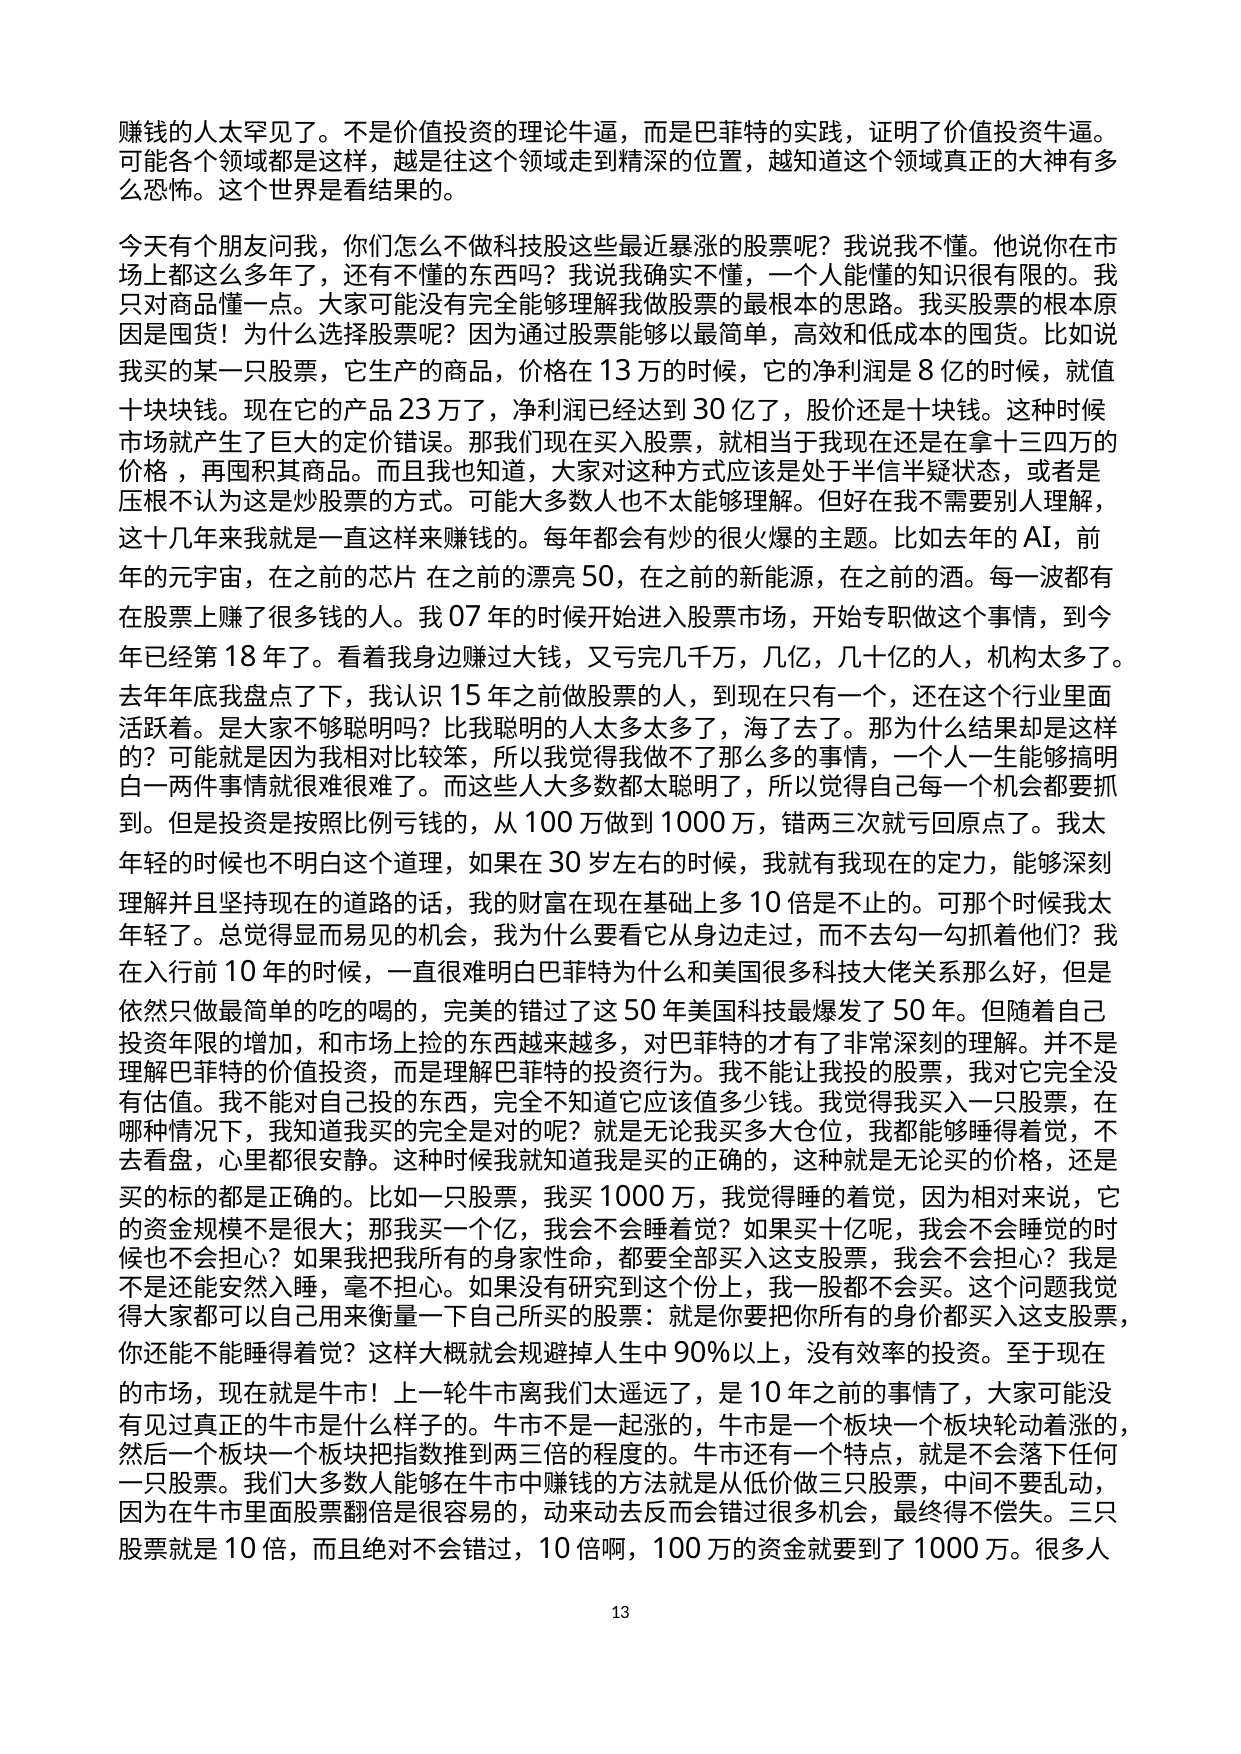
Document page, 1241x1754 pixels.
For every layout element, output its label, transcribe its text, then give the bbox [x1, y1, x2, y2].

text 赚钱的人太罕见了。不是价值投资的理论牛逼，而是巴菲特的实践，证明了价值投资牛逼。可能各个领域都是这样，越是往这个领域走到精深的位置，越知道这个领域真正的大神有多么恐怖。这个世界是看结果的。 [118, 118, 1122, 206]
text 今天有个朋友问我，你们怎么不做科技股这些最近暴涨的股票呢？我说我不懂。他说你在市场上都这么多年了，还有不懂的东西吗？我说我确实不懂，一个人能懂的知识很有限的。我只对商品懂一点。大家可能没有完全能够理解我做股票的最根本的思路。我买股票的根本原因是囤货！为什么选择股票呢？因为通过股票能够以最简单，高效和低成本的囤货。比如说我买的某一只股票，它生产的商品，价格在13万的时候，它的净利润是8亿的时候，就值十块块钱。现在它的产品23万了，净利润已经达到30亿了，股价还是十块钱。这种时候市场就产生了巨大的定价错误。那我们现在买入股票，就相当于我现在还是在拿十三四万的价格 ，再囤积其商品。而且我也知道，大家对这种方式应该是处于半信半疑状态，或者是压根不认为这是炒股票的方式。可能大多数人也不太能够理解。但好在我不需要别人理解，这十几年来我就是一直这样来赚钱的。每年都会有炒的很火爆的主题。比如去年的AI，前年的元宇宙，在之前的芯片 在之前的漂亮50，在之前的新能源，在之前的酒。每一波都有在股票上赚了很多钱的人。我07年的时候开始进入股票市场，开始专职做这个事情，到今年已经第18年了。看着我身边赚过大钱，又亏完几千万，几亿，几十亿的人，机构太多了。去年年底我盘点了下，我认识15年之前做股票的人，到现在只有一个，还在这个行业里面活跃着。是大家不够聪明吗？比我聪明的人太多太多了，海了去了。那为什么结果却是这样的？可能就是因为我相对比较笨，所以我觉得我做不了那么多的事情，一个人一生能够搞明白一两件事情就很难很难了。而这些人大多数都太聪明了，所以觉得自己每一个机会都要抓到。但是投资是按照比例亏钱的，从100万做到1000万，错两三次就亏回原点了。我太年轻的时候也不明白这个道理，如果在30岁左右的时候，我就有我现在的定力，能够深刻理解并且坚持现在的道路的话，我的财富在现在基础上多10倍是不止的。可那个时候我太年轻了。总觉得显而易见的机会，我为什么要看它从身边走过，而不去勾一勾抓着他们？我在入行前10年的时候，一直很难明白巴菲特为什么和美国很多科技大佬关系那么好，但是依然只做最简单的吃的喝的，完美的错过了这50年美国科技最爆发了50年。但随着自己投资年限的增加，和市场上捡的东西越来越多，对巴菲特的才有了非常深刻的理解。并不是理解巴菲特的价值投资，而是理解巴菲特的投资行为。我不能让我投的股票，我对它完全没有估值。我不能对自己投的东西，完全不知道它应该值多少钱。我觉得我买入一只股票，在哪种情况下，我知道我买的完全是对的呢？就是无论我买多大仓位，我都能够睡得着觉，不去看盘，心里都很安静。这种时候我就知道我是买的正确的，这种就是无论买的价格，还是买的标的都是正确的。比如一只股票，我买1000万，我觉得睡的着觉，因为相对来说，它的资金规模不是很大；那我买一个亿，我会不会睡着觉？如果买十亿呢，我会不会睡觉的时候也不会担心？如果我把我所有的身家性命，都要全部买入这支股票，我会不会担心？我是不是还能安然入睡，毫不担心。如果没有研究到这个份上，我一股都不会买。这个问题我觉得大家都可以自己用来衡量一下自己所买的股票：就是你要把你所有的身价都买入这支股票，你还能不能睡得着觉？这样大概就会规避掉人生中90%以上，没有效率的投资。至于现在的市场，现在就是牛市！上一轮牛市离我们太遥远了，是10年之前的事情了，大家可能没有见过真正的牛市是什么样子的。牛市不是一起涨的，牛市是一个板块一个板块轮动着涨的，然后一个板块一个板块把指数推到两三倍的程度的。牛市还有一个特点，就是不会落下任何一只股票。我们大多数人能够在牛市中赚钱的方法就是从低价做三只股票，中间不要乱动，因为在牛市里面股票翻倍是很容易的，动来动去反而会错过很多机会，最终得不偿失。三只股票就是10倍，而且绝对不会错过，10倍啊，100万的资金就要到了1000万。很多人总是会拿房子，拿我们电视上看到那些人，去衡量1000万，觉得没有多少，但很少有人拥有1000万的现金，所以很多人不理解1000万的购买力是多么惊人。我们99%的中国人一辈子都没有见识过1000万现金的力量。在一轮牛市中，第1波涨的就是大盘蓝筹，像去年的2600涨到3600，就是蓝筹股拉上来的。蓝筹股拉完指数后，开始震荡，然后前一轮熊市的超跌股开始大幅反弹；之后绩优二线蓝筹开始上涨；之后各种题材股开始涨，题材股也是轮番上涨的；在之后垃圾股开始涨；最后一波大概20%左右的指数，是有上万亿市值的超级大盘股拉的，比如各种银行和各大保险，就是10000亿以上的那些股票；到了此时，其他个股已经全部进入滞涨状态了，市场如果出现大的利空或者风吹草动，就会引发巨量抛售，导致整个市场短期内出现暴跌。跌的时候，垃圾股开始先跌；绩优股中的茅台最后下跌，茅台跌完之后整个市场见底。我们现在买的股票大部分都是市值一两百亿的，业绩好的二线蓝筹，做完之后，明年还能做一次化工，因为化工现在价格在底部，产品价格真正涨起来的话，股票大概明年才会涨。化工做完之后，最后起码还能赶上一次大蓝筹上涨，运气好的话，中间还能找到其他的一个板块上涨。这一轮牛市能做到三只股票，这就足够了！这几天科技股这个大涨，一个原因是deep seek的横空出世，另一个原因，大家去看一下科技股这波上涨之前跌的有多惨，有很多超跌了。有很多科技股，基本上是在这两年中从100块钱跌到10块钱左右，市场也有估值修复的需求。前面聊到1000万的购买力，1000万有多少呢？一般人的工资如果年收入10万的话，最终一年能存下3万块钱，就不容易了。我身边很多朋友一般年薪20万至30万，一年能剩下5万至8万块钱，就不错了。1000万需要大家存100年。在投资中最难的是第1个100万，如果有了第1个100万可用于投资的钱，到1000万稳定的做也就是十几，二十年时间而已。但是大多数人都觉得10年时间把100万变成1000万太长了，觉得用这个时间慢慢变富太不值得了。但看看我们之间周围的朋友，看看周围的人，用10年变成1000万，是件多么惊人的事情。而放在十几二十年，赚10倍的机会是很多的，但大部分人即使在雷声滚滚的时候都会错过一个又一个时代。在投资中，大多数人都不会相信常识，总会觉得这次会不一样。上证指数13倍以下，就是闭着眼睛买股票；上证指数涨到50倍以上，不管有多大的利好，甚至有多大的泡沫，跑就完了。这就是常识！当然也会有很多超过常识的投资机会和利润，但是我在这个世上已经18年了，我只能根据我自己的经验和自己的认知去做自己最有把握的投资，做100%确定要赚钱的投资。而不能像年轻的时候去赌一个概率，或者一种可能。我已经40岁了，人生已经不可能像20岁30岁那样，去把投资当成赌概率，然后输了，再一步一步重新来过了。我想很多资金稍多一点的人应该都和我差不多的年纪。人生后半场最重要的一个字就是稳！让自己的财富稳定的增长。老了失败太惨了。这些年，我看到我周围很多55岁到60岁的，以前曾经身价过亿的，最后一步一步失败，亏完，很惨。发生在自己周围朋友身上的事情，你不能觉得这个事情发生了是别人的事还要常常想想这个会不会变成自己的事，会不会自己也同样出现这样致命的错误，然后让一生的财富一生的努力付之东流化为灰烬？他们很多的失败，最重要的一个原因就是：让自己的行业进入高速发展之后，慢慢进入下行周期，不再有那么高的利润，赚钱变得困难的时候，贸然进入其它看似利润很高，但自己不熟悉的行业进行投资，失败就把一生的财富全亏掉了。我有一个大哥，人很好。我认识他的时候是2014年吧，人家就有一个小目标了。后来他自己的行业不怎么赚钱，然后投错了三个项目，现在已经在北京卖房子生活了。这样的例子数不胜数，我每看到一个，都会深刻反思，引以为戒。对我来说，做自己懂的行业，每一笔稳稳当当地赚钱，要比一笔投资企图赚几倍，重要太多了。一个人二十几岁失败，这个世界会原谅你，会对你无限宽容的；一个人三十几岁失败，大家觉得这是在积累经验，以后还是有机会做起来的；一个人四十多岁失败，你周围的人可能就会对你怀疑。会质疑你的能力，这个年龄出现大的投资失败，你失去的不只是那一点点投资的钱，还有很多长期积累的东西；一个人如果五十岁还失败，就没有人愿意再和你走下去了；人年纪越大，如果失败了，这个世界对你的容忍度就很低了。可能对于新入市的年轻人而言，觉得我的策略太保守了，但是他们是二十几岁的年轻人，他们可以失败很多次，可以用来积累经验，也可以一次一次重新再来。但是我已经40岁了，后半生最重要一个字就是稳。稳定的赚钱，不在乎多少，不要怕走的慢，而是要在这个过程中不要摔大跟头，拒绝所有自己不理解的诱惑。每一步走稳，对我来说太重要太重要了，因为我的人生已经没有那么多时间拿出来去经历失败了。我如果在45岁的时候还是不断的在失败，不断的在一只股票里面赚了两倍三倍，然后下一只股票又大跌回去，我还是在赌一种概率和运气。那么我在这个行业，既不会有人脉的稳定增长，也不会有资金的稳定增长，大家会怀疑你到底你行不行？我失去的就不仅仅是我在一只股票上赚了的钱，还同样会失去我这些年所积累的信用，这些年所积累的别人对我的信任，还有这些年所积累的财富。这世界一直都很残酷，你年纪越大你的失败，别人越无法容忍你。对于男人来说，20年成长，20年学习，20年平天下。在40岁这个节点基本上是属于量变结束，要进入质变的阶段了。我有一次巨大的失误错了，我之前所有的积累都要重新来过，但这个世界上没有给我再有二十年的时间去从零开始。有很多励志的视频，都告诉我们，有那么多人大器晚成。姜子牙80才辅佐周室，刘邦50岁才开始创业，这世上有几个刘邦，有几个姜子牙？人是一切社会关系的总和，它并不简简单单是一个生物上的个体。你把每一点的胜利都积累下来，这不光是你自己个体的胜利，而是你的胜利会影响和感染周围很多很多人，然后这个社会的资源就会向你不断的倾斜。你先自助，发愤图强，然后才能天助之！团队也是一样，你一定要带着他们从胜利走向胜利，这样的话，这种不断积累的胜利，就会成为杠杆，会帮你撬动这个世界上很多很多的资源。一个亿，一年赚20%就是2000万。那以这样的速度每年都赚一点，稳定下来，10年之后规模可能就会是50亿，50亿的30%是多少？但如果中间我不断的去追逐那些我没有把握的股票，去做那些我没有把握的机会，失败了呢？失败了，可能我就需要从头再来一遍。10年之后，不过还是在现在这个规模，在这个能力范围的挣扎而已。大家观察一下我们周围的人，40岁的男人是个分界线。做生意的人在这个时候已经开始要规模和财富爆发式增长了，做学术的人，这个时候应该已经要评到教授了，要出成果了，有仕途的人这个时候已经要开始度过处级这个阶段，在往上发力，成为实权领导了，而失败的人从这个年龄开始，就迅速开始往下落了，并不是说你在那个地方就能保持住，而是不进则退。向下，要面对25岁小孩，人家玩命的跟你加班，拼体力；向上，你要面对比你更强大的人，已经掌握了资源和财富的分配权，已经不屑于跟你这个级别的人玩了。大家看看自己的周围，大部分人的发力就是从40岁开始的，从这个时候整个人生就会加速向上或者加速向下。很多我周围资金能过百万到千万级别的，差不多也就是比我小5岁或者大5岁。大概就是在35岁至45岁这个年龄段之内。对于人生后半场而言，走得稳，要比走得快重要太多太多了。投资也是一样！一年不赚钱，两年不赚钱又能怎么样呢？你的钱还在，机会总会来的。但你一年亏掉50%，你需要两年才能回到原点，但是两年时间就过去了。人老了，失败是很惨的。人生下半场稳定比速度重要太多了。因为你巨大的错误犯一次，很可能10年你都翻身不过来。也可能是我到这个年龄心态老了，对我来说快速赚钱没有什么吸引力了。我要的是我一定能赚钱，每一笔赚确定的钱。我对风险的理解是这样的：就是即使现在，就发生巨大的风险，比如中美开战这种事，我也知道我买了股票的位置不算高，即使跌了百分之三十四十，相信我拿一段时间就能回来，不会让我破产。最多只是亏点时间，但不会亏钱。资本市场的风险会以想象不到的方式到来。所谓1000年一遇的事情，可能100年就能遇到好几次；所谓百年不遇的事情，10年之内就能看到好几次；大家可能想的是买一只股票，首先想的是能赚多少钱。但对我来说，我买一只股票，首先想的是这只股票最坏的情况下，我能亏多少钱，会不会把我亏得破产。我想的是明天a股就关门了，5年之后再开门，我还敢不敢买它。能让巴菲特活久见的事情，好像某一年连续出现过三次。领教过股市的天天下跌、暴跌、熔断，胆子就会变小很多，就会知道哪些事情，是看着有利润，都不能做的。因为这些事情你对10次错一次，游戏就结束了。当然吧，我说这些可能很多人也不会信，因为你们没有见过。人对于没有自己亲自见过和感受过的东西，不会有那么深刻的领悟的。在我还比较年轻的时候，大家问我一些我不懂的股票，我大概还会装模作样的分析一下。现在好多人问我股票，我确实不懂的我就直接会告诉他：“我不懂”。这个既不是没有耐心回答别人的问题，也不是装腔作势，而是99%的股票，我真的不懂。每一只股票背后都是一个真实的公司，每一家公司背后都是一个真实的行业，一个人怎么可能什么都懂？人的一生，能够懂一个行业，做透这个行业，就已经很难很难了。我在市场已经第18年了，我对股票懂的确实还是不多。但幸运的是，这么多年了，我还在这个市场上活的好好的。所以我只能去做我自己有把握的，自己确定能赚钱的，自己完全理解的事。快，已经不是我们这个年龄所应该追求的目标了。我宁可赚得慢一点，但是一定要走得稳一点。我可以容忍一只股票，一年两年三年都不赚钱，但是本金不能有大的亏损，然后随便来一波赚个两倍就足够了。因为我做的是商品，周期一定会到来，我不需要赌我的运气。人如果过于激进，在中年以后失败了，再次想成功，不是你自己变了，而是你周围的人，没有人愿意再给你机会和你一起做起了，也没有人能帮助你了，你自己那个时候也没有体力，精力和时间，让你重新来一遍了。我今天说的这些，不是聪明，而是领悟和智慧。人生一步一步走稳，在走稳的基础上，一步一步积累，极其重要。正在看这篇文章的很多人，我估计炒股的年限也不算短，那么多次牛市，大家看看自己积累下财富了没有？我相信很多人都曾买到过涨3倍5倍的股票，但是10年，20年回头看看自己的账户，积累了财富没有？一次一次大涨，一次一次暴跌，但长久来看依然在原地打转。宙斯惩罚西西弗，我觉得最可怕的惩罚就是让他持续没有希望的徒劳，每到山顶快成功的时候，巨石就会落下，又得重复从山脚推到山顶，我觉得西西弗能忍受这个惩罚很大的原因是他己经死了不会再老去了。如果西西弗寿命有限，眼睁睁看着自身越来越老，一次次失败，他肯定会绝望。股市，是人类各种领域不多的几个，普通的爱好者也有机会挑战世界顶尖水平的领域。有很多人一年赚100%，200%，看看巴菲特一年才赚30%，觉得巴菲特不过如此，我比他牛逼。这会对很多人产生认知错觉。但如果不是在股市，放到别的任何一个领域来看，这种现象基本上都不会发生。给我一个亿，让我去跟泰森打一场拳击，我绝对不会去的，因为他会把我打死。我不会想着去和丁俊晖打斯诺克，我也不会想着去挑战乔丹打篮球，并且还有信心赢得他们。因为我知道，在这样的领域，我只是在拿自己的爱好挑战人家吃饭的能力。我不会在任何一个领域去挑战这个领域的顶级水平，觉得我比他牛逼。但在股票，大家觉得巴菲特这些投资大师不过如此，因为大家总会遇到运气来的时候，一笔赚很多钱。但巴菲特是70年一直赚钱，而我们很多人一笔赚了两倍三倍，10年之后不但没赚钱，还有负债累累的，太多了。我希望我的朋友们，10年之后每个人的财富都能稳定的增长，这才是最重要的，而不是这一波行情赚个一两倍，10年之后还在原地，甚至还在亏损。我所写的这些东西不会被人长久的记住，但我希望30年40年之后的我，我的业绩将会证明我今天所写的这些话的正确性。 [118, 232, 1122, 1567]
